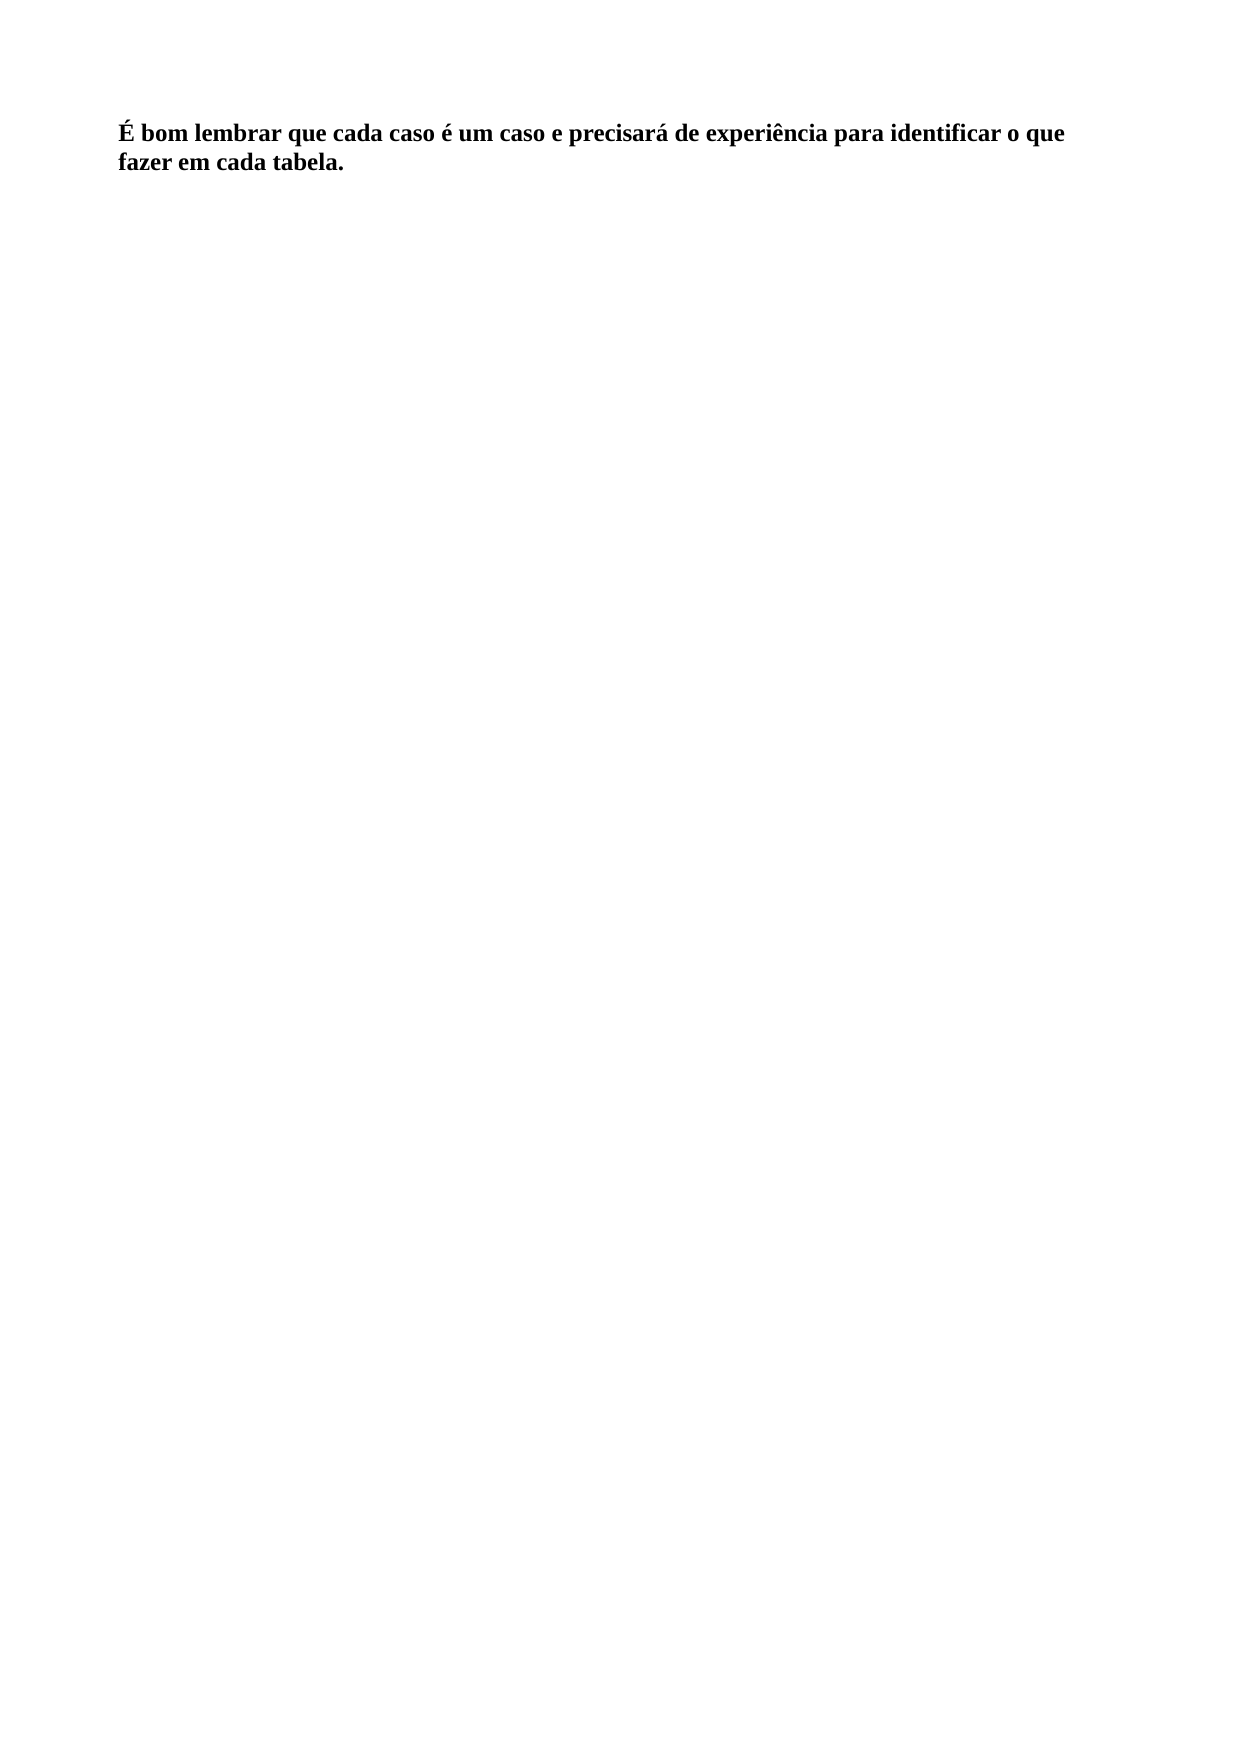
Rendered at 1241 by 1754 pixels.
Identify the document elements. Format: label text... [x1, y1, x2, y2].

text É bom lembrar que cada caso é um caso e precisará de experiência para identificar o que fazer em cada tabela. [118, 118, 1122, 176]
